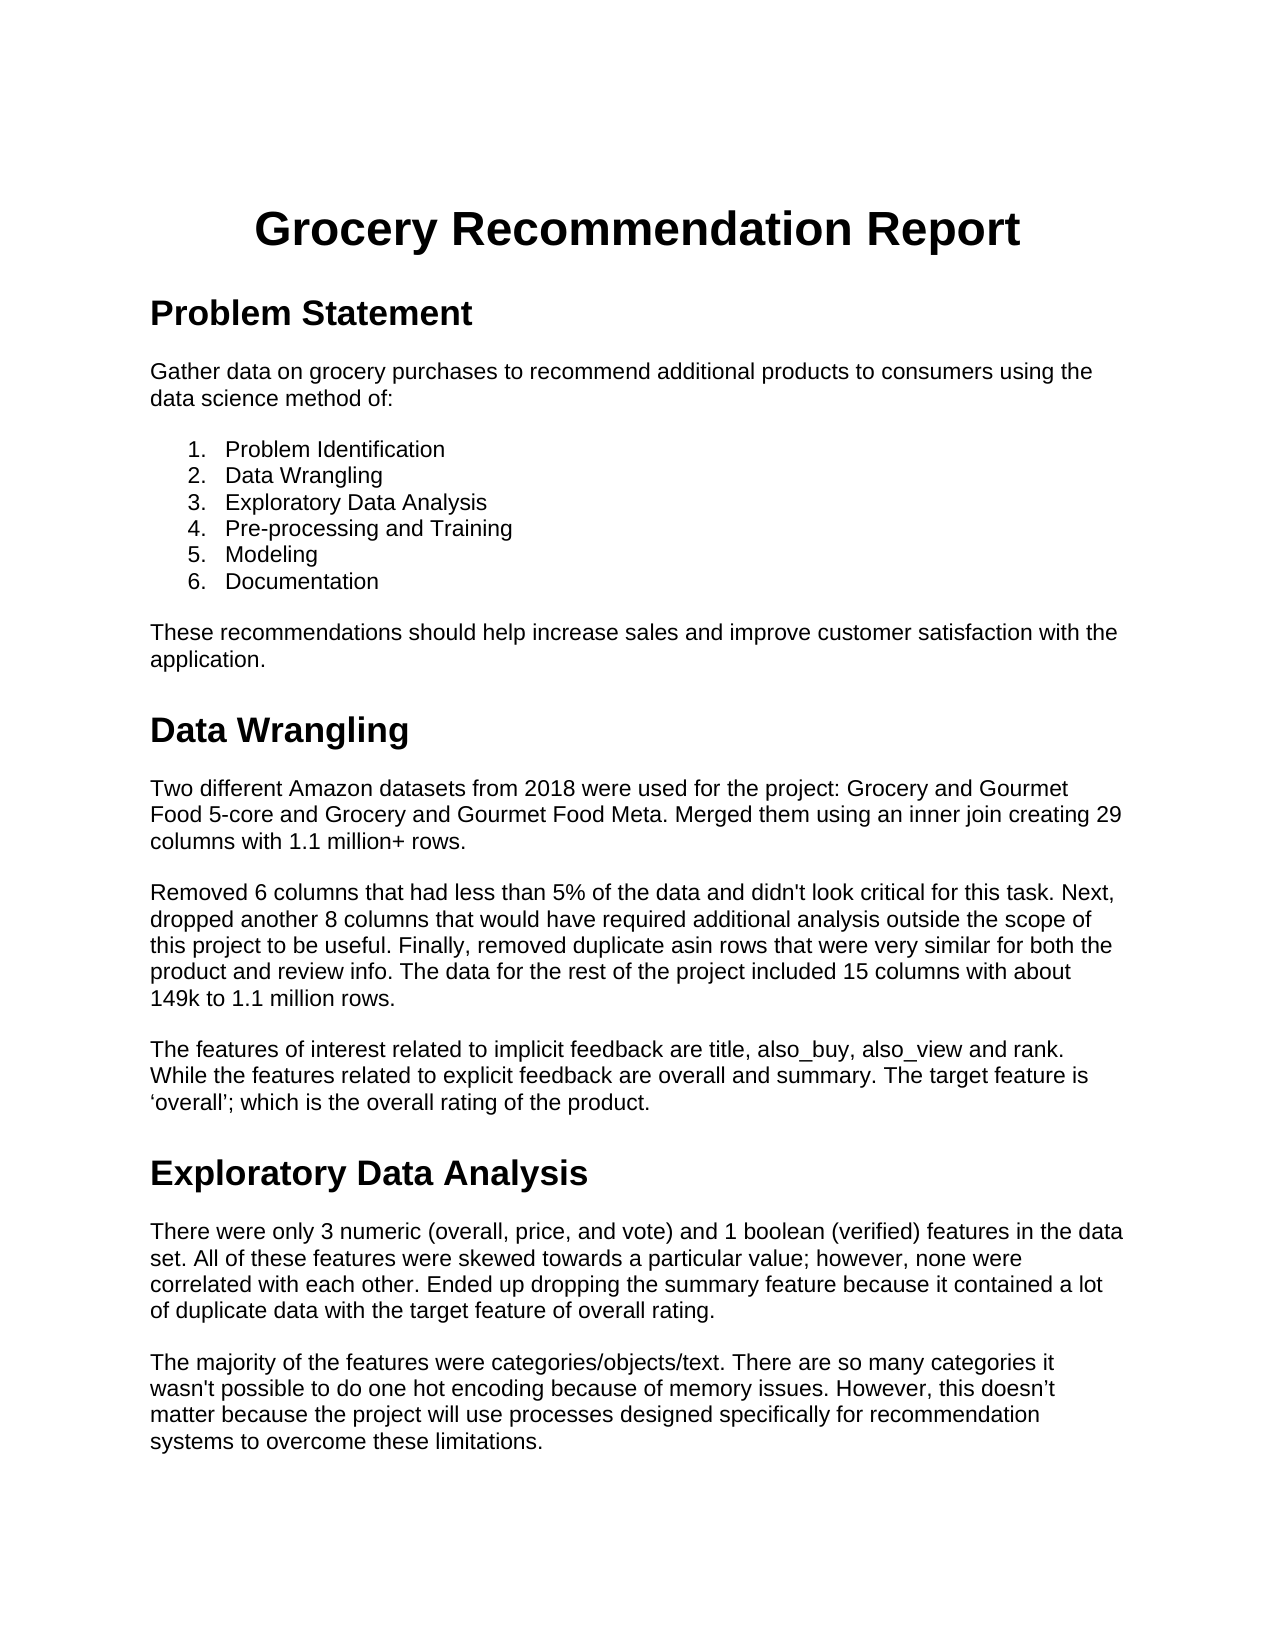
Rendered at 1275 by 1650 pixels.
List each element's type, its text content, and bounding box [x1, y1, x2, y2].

text The features of interest related to implicit feedback are title, also_buy, also_view and rank. While the features related to explicit feedback are overall and summary. The target feature is ‘overall’; which is the overall rating of the product. [150, 1036, 1125, 1115]
text There were only 3 numeric (overall, price, and vote) and 1 boolean (verified) features in the data set. All of these features were skewed towards a particular value; however, none were correlated with each other. Ended up dropping the summary feature because it contained a lot of duplicate data with the target feature of overall rating. [150, 1218, 1125, 1324]
list Exploratory Data Analysis [187, 489, 1125, 515]
subtitle Grocery Recommendation Report [150, 200, 1125, 255]
text Gather data on grocery purchases to recommend additional products to consumers using the data science method of: [150, 358, 1125, 411]
text These recommendations should help increase sales and improve customer satisfaction with the application. [150, 619, 1125, 672]
list Problem Identification [187, 436, 1125, 462]
text The majority of the features were categories/objects/text. There are so many categories it wasn't possible to do one hot encoding because of memory issues. However, this doesn’t matter because the project will use processes designed specifically for recommendation systems to overcome these limitations. [150, 1349, 1125, 1454]
text Removed 6 columns that had less than 5% of the data and didn't look critical for this task. Next, dropped another 8 columns that would have required additional analysis outside the scope of this project to be useful. Finally, removed duplicate asin rows that were very similar for both the product and review info. The data for the rest of the project included 15 columns with about 149k to 1.1 million rows. [150, 879, 1125, 1011]
list Data Wrangling [187, 462, 1125, 489]
subtitle Exploratory Data Analysis [150, 1152, 1125, 1193]
list Pre-processing and Training [187, 515, 1125, 541]
text Two different Amazon datasets from 2018 were used for the project: Grocery and Gourmet Food 5-core and Grocery and Gourmet Food Meta. Merged them using an inner join creating 29 columns with 1.1 million+ rows. [150, 775, 1125, 854]
list Documentation [187, 568, 1125, 594]
subtitle Data Wrangling [150, 709, 1125, 750]
list Modeling [187, 541, 1125, 568]
subtitle Problem Statement [150, 293, 1125, 333]
